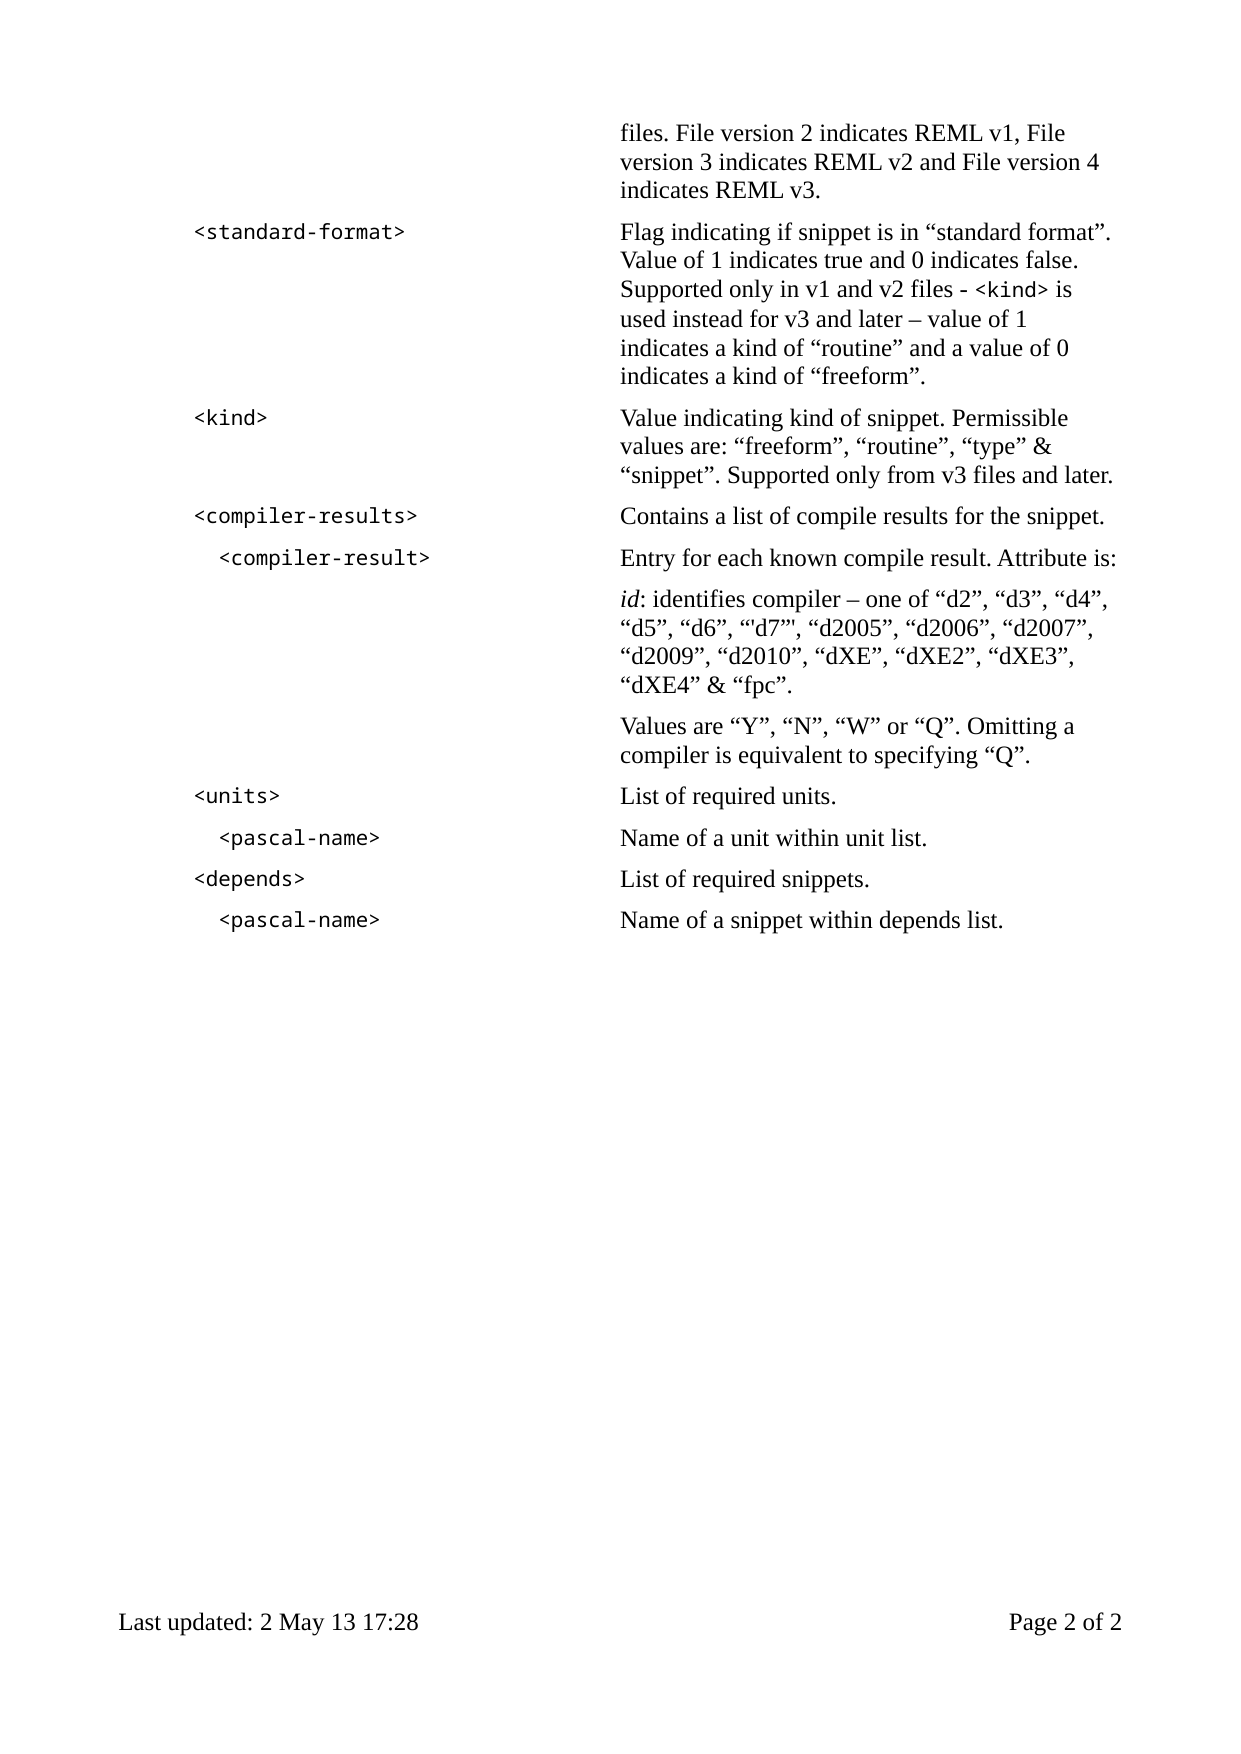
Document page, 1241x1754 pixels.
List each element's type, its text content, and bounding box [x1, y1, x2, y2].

table_cell Flag indicating if snippet is in “standard format”. Value of 1 indicates true and 0 indicates false. Supported only in v1 and v2 files - <kind> is used instead for v3 and later – value of 1 indicates a kind of “routine” and a value of 0 indicates a kind of “freeform”. [620, 217, 1122, 403]
table_cell <compiler-result> [118, 543, 620, 781]
table_cell Contains a list of compile results for the snippet. [620, 501, 1122, 543]
table_cell <kind> [118, 403, 620, 501]
table_cell Value indicating kind of snippet. Permissible values are: “freeform”, “routine”, “type” & “snippet”. Supported only from v3 files and later. [620, 403, 1122, 501]
table_cell <compiler-results> [118, 501, 620, 543]
table_cell List of required units. [620, 781, 1122, 823]
table_cell List of required snippets. [620, 864, 1122, 905]
table_cell <pascal-name> [118, 823, 620, 864]
table_cell <units> [118, 781, 620, 823]
table_cell [118, 118, 620, 217]
table_cell <depends> [118, 864, 620, 905]
table_cell Name of a unit within unit list. [620, 823, 1122, 864]
table_cell files. File version 2 indicates REML v1, File version 3 indicates REML v2 and File version 4 indicates REML v3. [620, 118, 1122, 217]
table_cell Name of a snippet within depends list. [620, 905, 1122, 946]
table_cell <pascal-name> [118, 905, 620, 946]
table_cell <standard-format> [118, 217, 620, 403]
table_cell Entry for each known compile result. Attribute is: id: identifies compiler – one of “d2”, “d3”, “d4”, “d5”, “d6”, “'d7”', “d2005”, “d2006”, “d2007”, “d2009”, “d2010”, “dXE”, “dXE2”, “dXE3”, “dXE4” & “fpc”. Values are “Y”, “N”, “W” or “Q”. Omitting a compiler is equivalent to specifying “Q”. [620, 543, 1122, 781]
